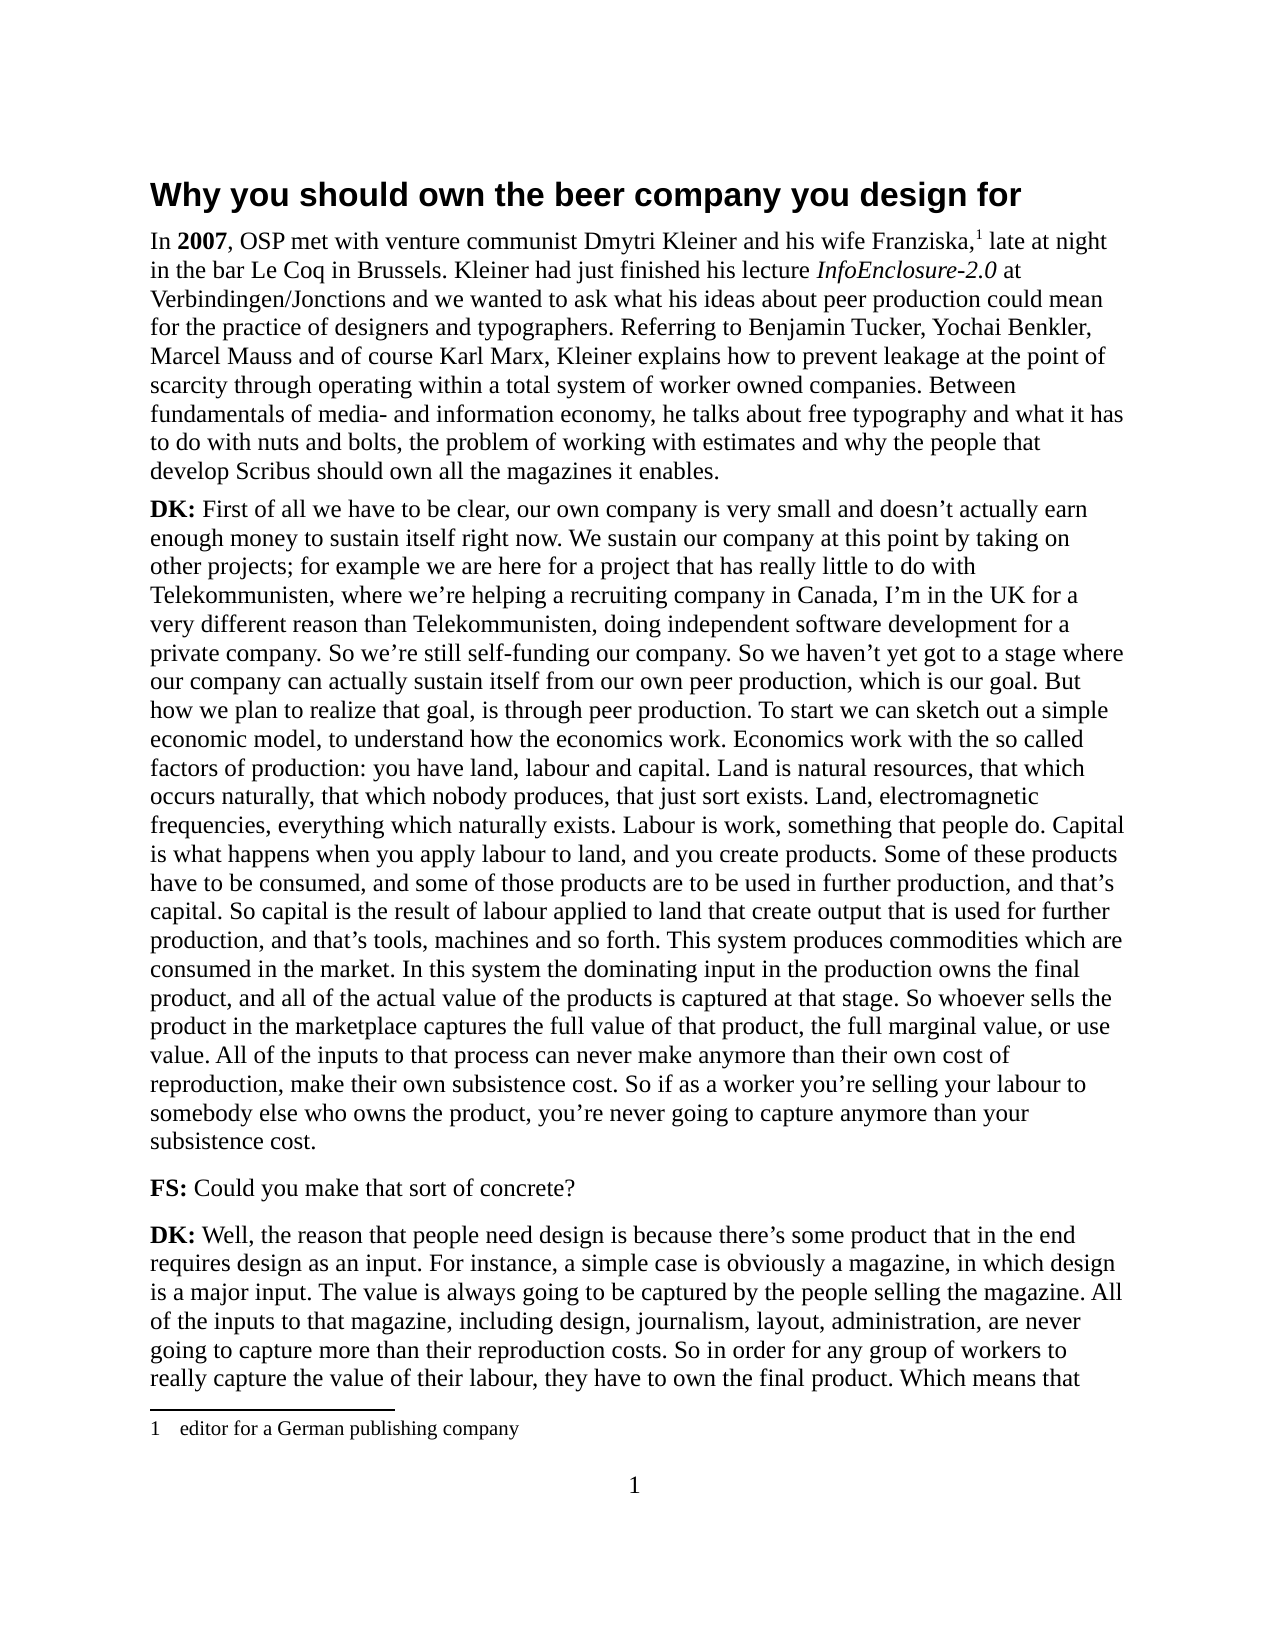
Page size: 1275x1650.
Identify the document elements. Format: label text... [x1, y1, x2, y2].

text DK: First of all we have to be clear, our own company is very small and doesn’t actually earn enough money to sustain itself right now. We sustain our company at this point by taking on other projects; for example we are here for a project that has really little to do with Telekommunisten, where we’re helping a recruiting company in Canada, I’m in the UK for a very different reason than Telekommunisten, doing independent software development for a private company. So we’re still self-funding our company. So we haven’t yet got to a stage where our company can actually sustain itself from our own peer production, which is our goal. But how we plan to realize that goal, is through peer production. To start we can sketch out a simple economic model, to understand how the economics work. Economics work with the so called factors of production: you have land, labour and capital. Land is natural resources, that which occurs naturally, that which nobody produces, that just sort exists. Land, electromagnetic frequencies, everything which naturally exists. Labour is work, something that people do. Capital is what happens when you apply labour to land, and you create products. Some of these products have to be consumed, and some of those products are to be used in further production, and that’s capital. So capital is the result of labour applied to land that create output that is used for further production, and that’s tools, machines and so forth. This system produces commodities which are consumed in the market. In this system the dominating input in the production owns the final product, and all of the actual value of the products is captured at that stage. So whoever sells the product in the marketplace captures the full value of that product, the full marginal value, or use value. All of the inputs to that process can never make anymore than their own cost of reproduction, make their own subsistence cost. So if as a worker you’re selling your labour to somebody else who owns the product, you’re never going to capture anymore than your subsistence cost. [150, 494, 1125, 1155]
subtitle Why you should own the beer company you design for [150, 175, 1125, 214]
text In 2007, OSP met with venture communist Dmytri Kleiner and his wife Franziska, late at night in the bar Le Coq in Brussels. Kleiner had just finished his lecture InfoEnclosure-2.0 at Verbindingen/Jonctions and we wanted to ask what his ideas about peer production could mean for the practice of designers and typographers. Referring to Benjamin Tucker, Yochai Benkler, Marcel Mauss and of course Karl Marx, Kleiner explains how to prevent leakage at the point of scarcity through operating within a total system of worker owned companies. Between fundamentals of media- and information economy, he talks about free typography and what it has to do with nuts and bolts, the problem of working with estimates and why the people that develop Scribus should own all the magazines it enables. [150, 226, 1125, 485]
text editor for a German publishing company [150, 1416, 1125, 1440]
text FS: Could you make that sort of concrete? [150, 1173, 1125, 1202]
text DK: Well, the reason that people need design is because there’s some product that in the end requires design as an input. For instance, a simple case is obviously a magazine, in which design is a major input. The value is always going to be captured by the people selling the magazine. All of the inputs to that magazine, including design, journalism, layout, administration, are never going to capture more than their reproduction costs. So in order for any group of workers to really capture the value of their labour, they have to own the final product. Which means that [150, 1220, 1125, 1392]
